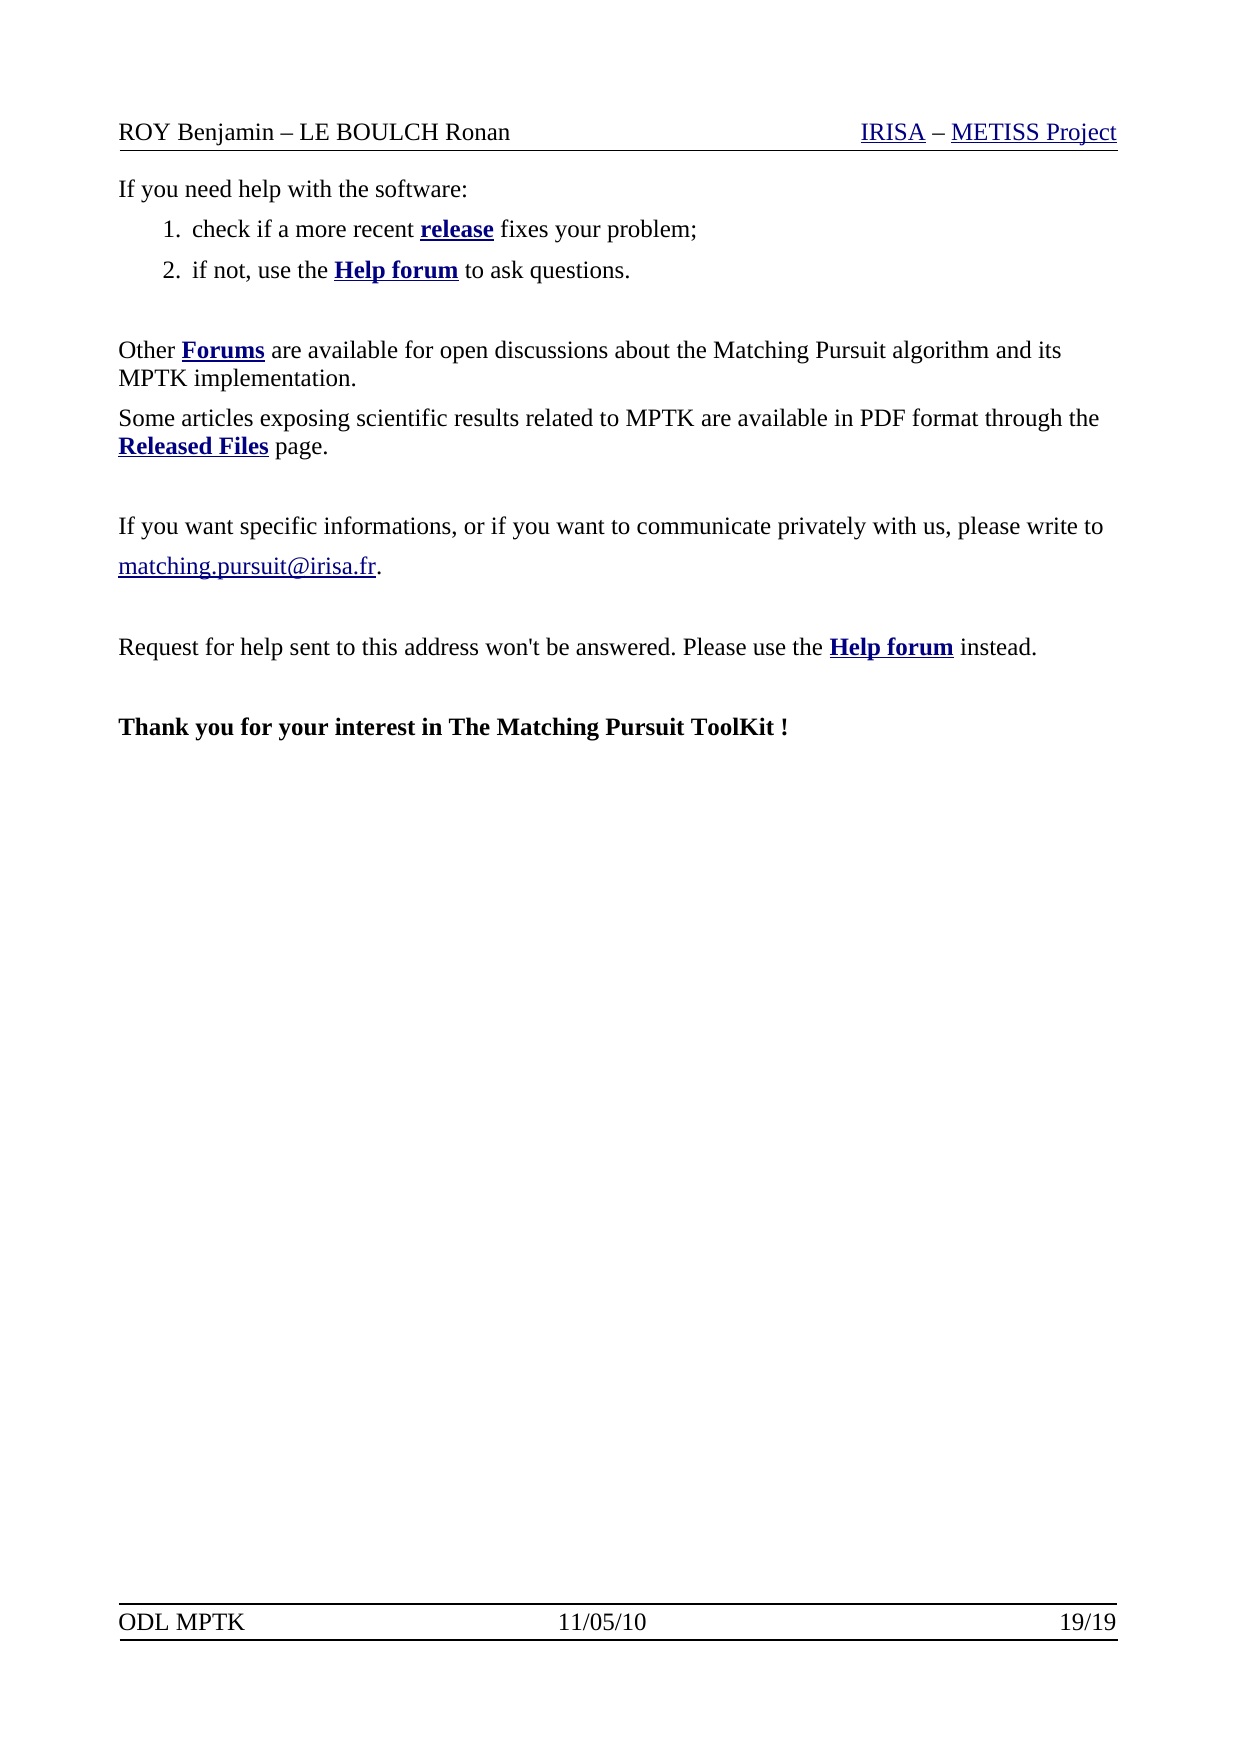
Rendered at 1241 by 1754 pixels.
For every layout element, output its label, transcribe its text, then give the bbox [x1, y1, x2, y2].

text Request for help sent to this address won't be answered. Please use the Help forum instead. [118, 633, 1122, 661]
list check if a more recent release fixes your problem; [162, 216, 1122, 243]
text If you want specific informations, or if you want to communicate privately with us, please write to [118, 512, 1122, 540]
text If you need help with the software: [118, 175, 1122, 203]
list if not, use the Help forum to ask questions. [162, 256, 1122, 283]
text Some articles exposing scientific results related to MPTK are available in PDF format through the Released Files page. [118, 404, 1122, 459]
text Thank you for your interest in The Matching Pursuit ToolKit ! [118, 713, 1122, 741]
text Other Forums are available for open discussions about the Matching Pursuit algorithm and its MPTK implementation. [118, 336, 1122, 392]
text matching.pursuit@irisa.fr. [118, 552, 1122, 580]
